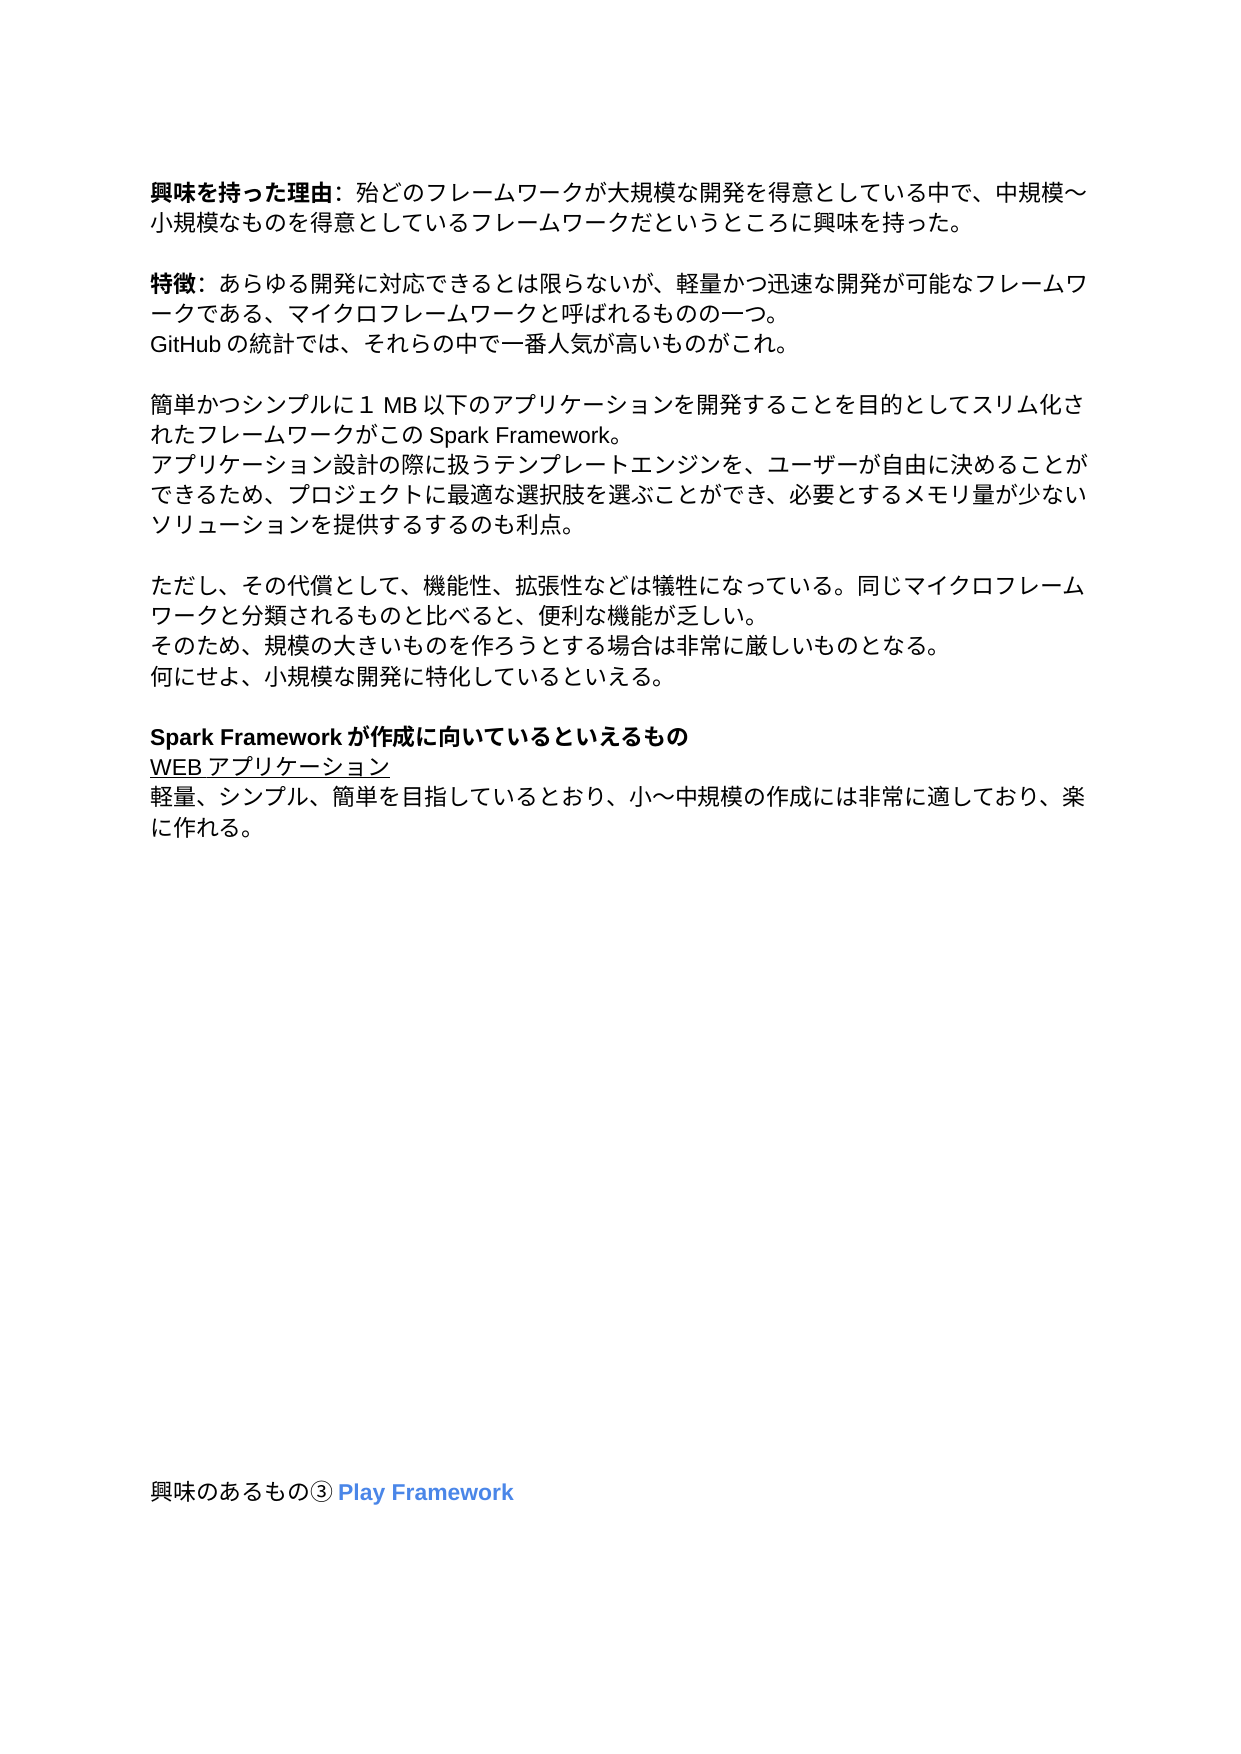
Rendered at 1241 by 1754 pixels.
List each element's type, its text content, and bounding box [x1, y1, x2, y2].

text 興味のあるもの③Play Framework [150, 1479, 1090, 1506]
text ただし、その代償として、機能性、拡張性などは犠牲になっている。同じマイクロフレームワークと分類されるものと比べると、便利な機能が乏しい。 [150, 573, 1090, 629]
text 興味を持った理由：殆どのフレームワークが大規模な開発を得意としている中で、中規模～小規模なものを得意としているフレームワークだというところに興味を持った。 [150, 180, 1090, 237]
text Spark Frameworkが作成に向いているといえるもの [150, 724, 1090, 750]
text アプリケーション設計の際に扱うテンプレートエンジンを、ユーザーが自由に決めることができるため、プロジェクトに最適な選択肢を選ぶことができ、必要とするメモリ量が少ないソリューションを提供するするのも利点。 [150, 452, 1090, 539]
text 簡単かつシンプルに１MB以下のアプリケーションを開発することを目的としてスリム化されたフレームワークがこのSpark Framework。 [150, 392, 1090, 448]
text 何にせよ、小規模な開発に特化しているといえる。 [150, 663, 1090, 690]
text GitHubの統計では、それらの中で一番人気が高いものがこれ。 [150, 331, 1090, 358]
text そのため、規模の大きいものを作ろうとする場合は非常に厳しいものとなる。 [150, 633, 1090, 660]
text 特徴：あらゆる開発に対応できるとは限らないが、軽量かつ迅速な開発が可能なフレームワークである、マイクロフレームワークと呼ばれるものの一つ。 [150, 271, 1090, 327]
text 軽量、シンプル、簡単を目指しているとおり、小～中規模の作成には非常に適しており、楽に作れる。 [150, 784, 1090, 841]
text WEBアプリケーション [150, 754, 1090, 781]
